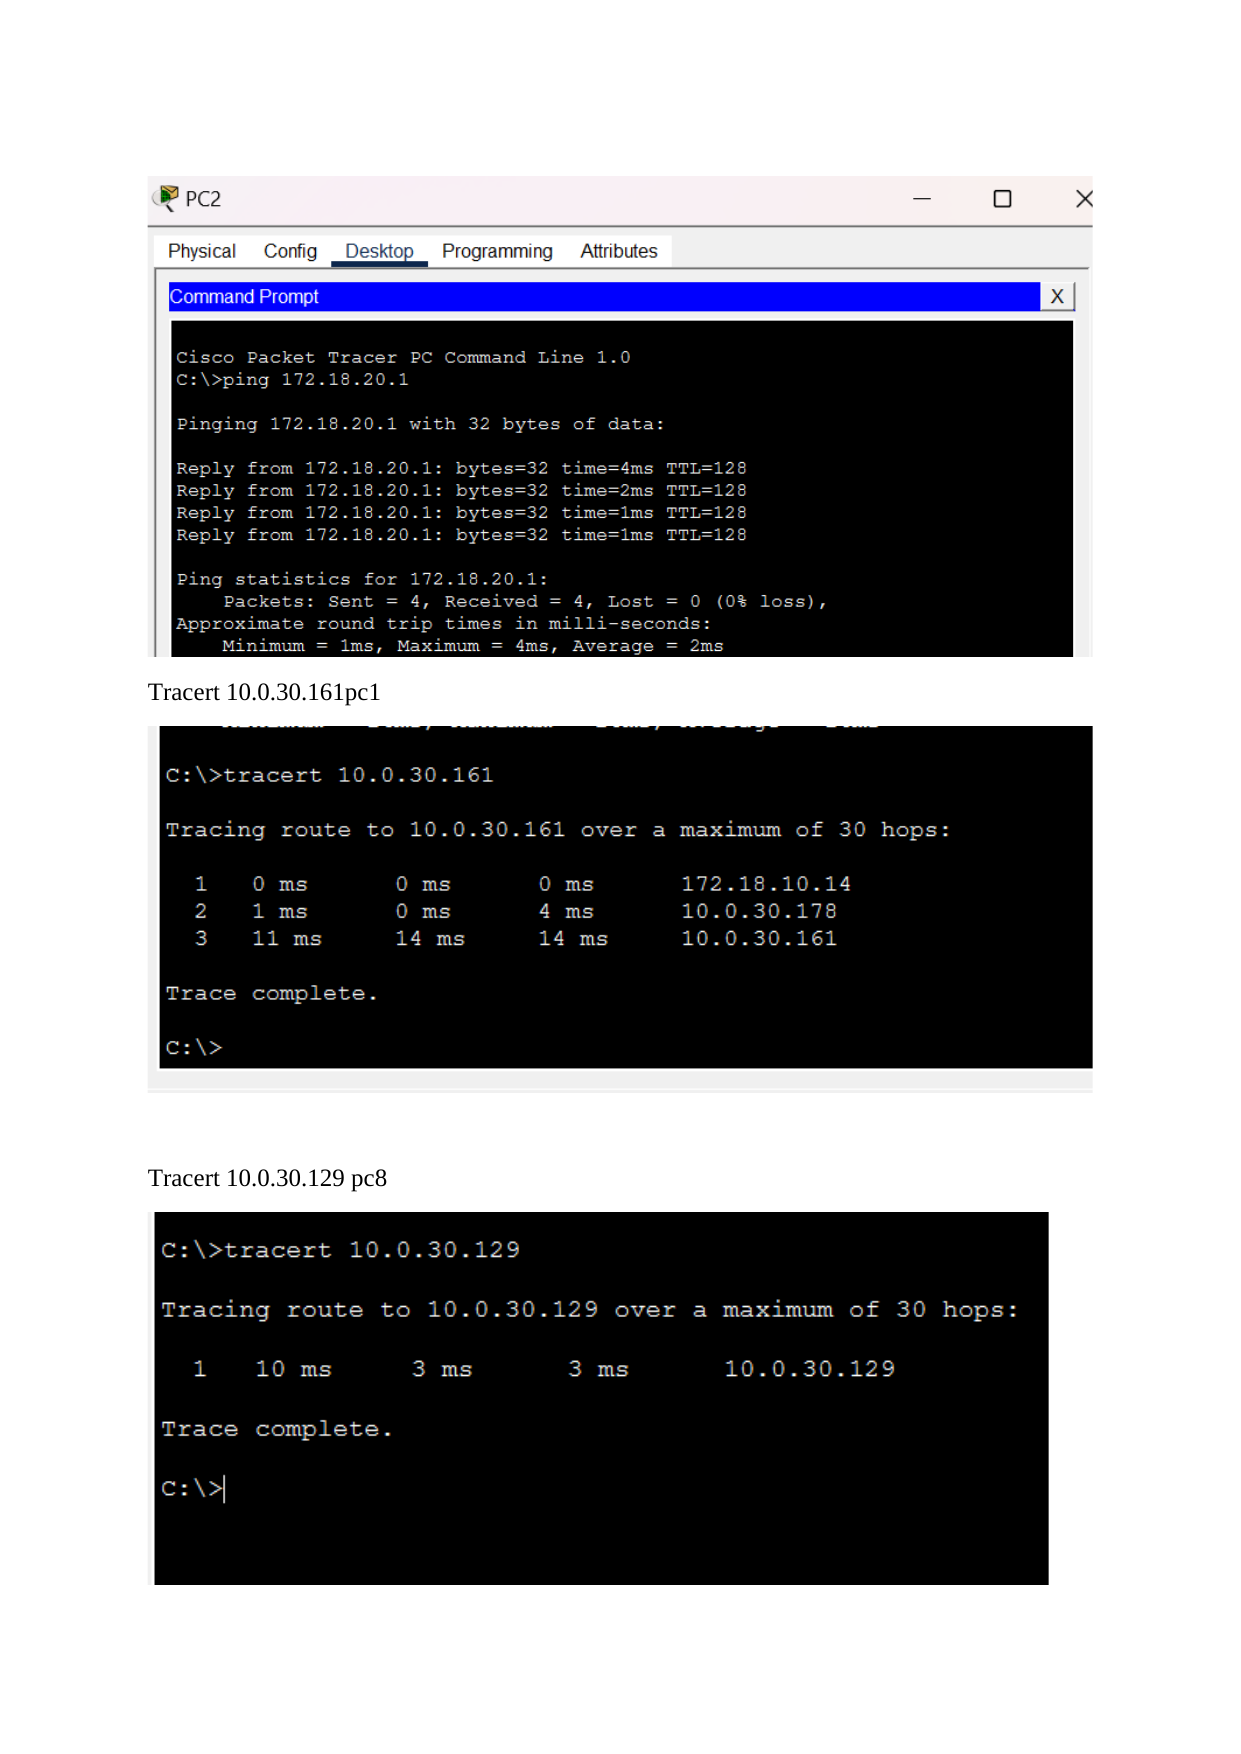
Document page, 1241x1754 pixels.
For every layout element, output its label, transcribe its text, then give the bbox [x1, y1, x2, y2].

text Tracert 10.0.30.129 pc8 [148, 1163, 1093, 1192]
text Tracert 10.0.30.161pc1 [148, 677, 1093, 706]
